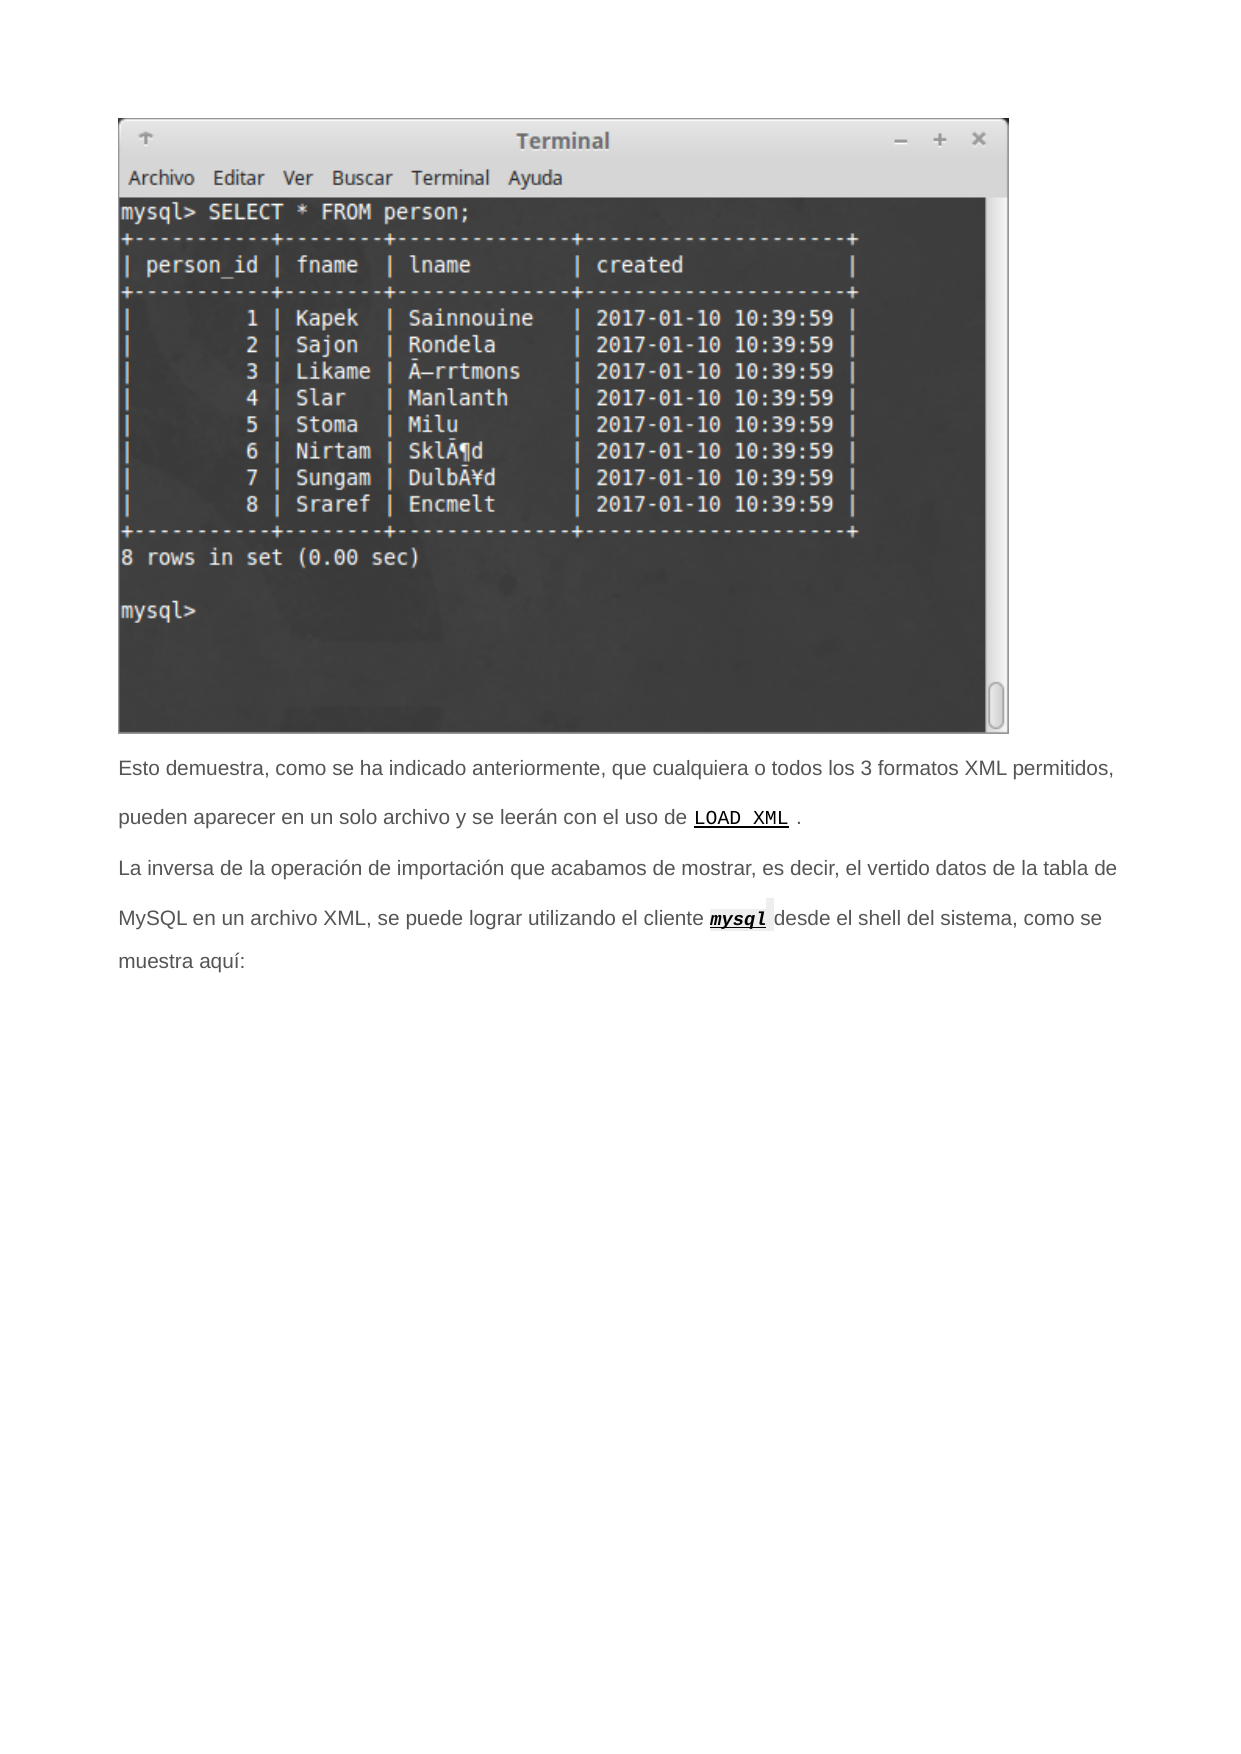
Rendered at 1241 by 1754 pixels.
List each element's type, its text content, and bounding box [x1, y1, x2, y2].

text Esto demuestra, como se ha indicado anteriormente, que cualquiera o todos los 3 formatos XML permitidos, pueden aparecer en un solo archivo y se leerán con el uso de LOAD XML . [118, 755, 1122, 831]
text La inversa de la operación de importación que acabamos de mostrar, es decir, el vertido datos de la tabla de MySQL en un archivo XML, se puede lograr utilizando el cliente mysql desde el shell del sistema, como se muestra aquí: [118, 856, 1122, 973]
picture [118, 118, 1009, 734]
